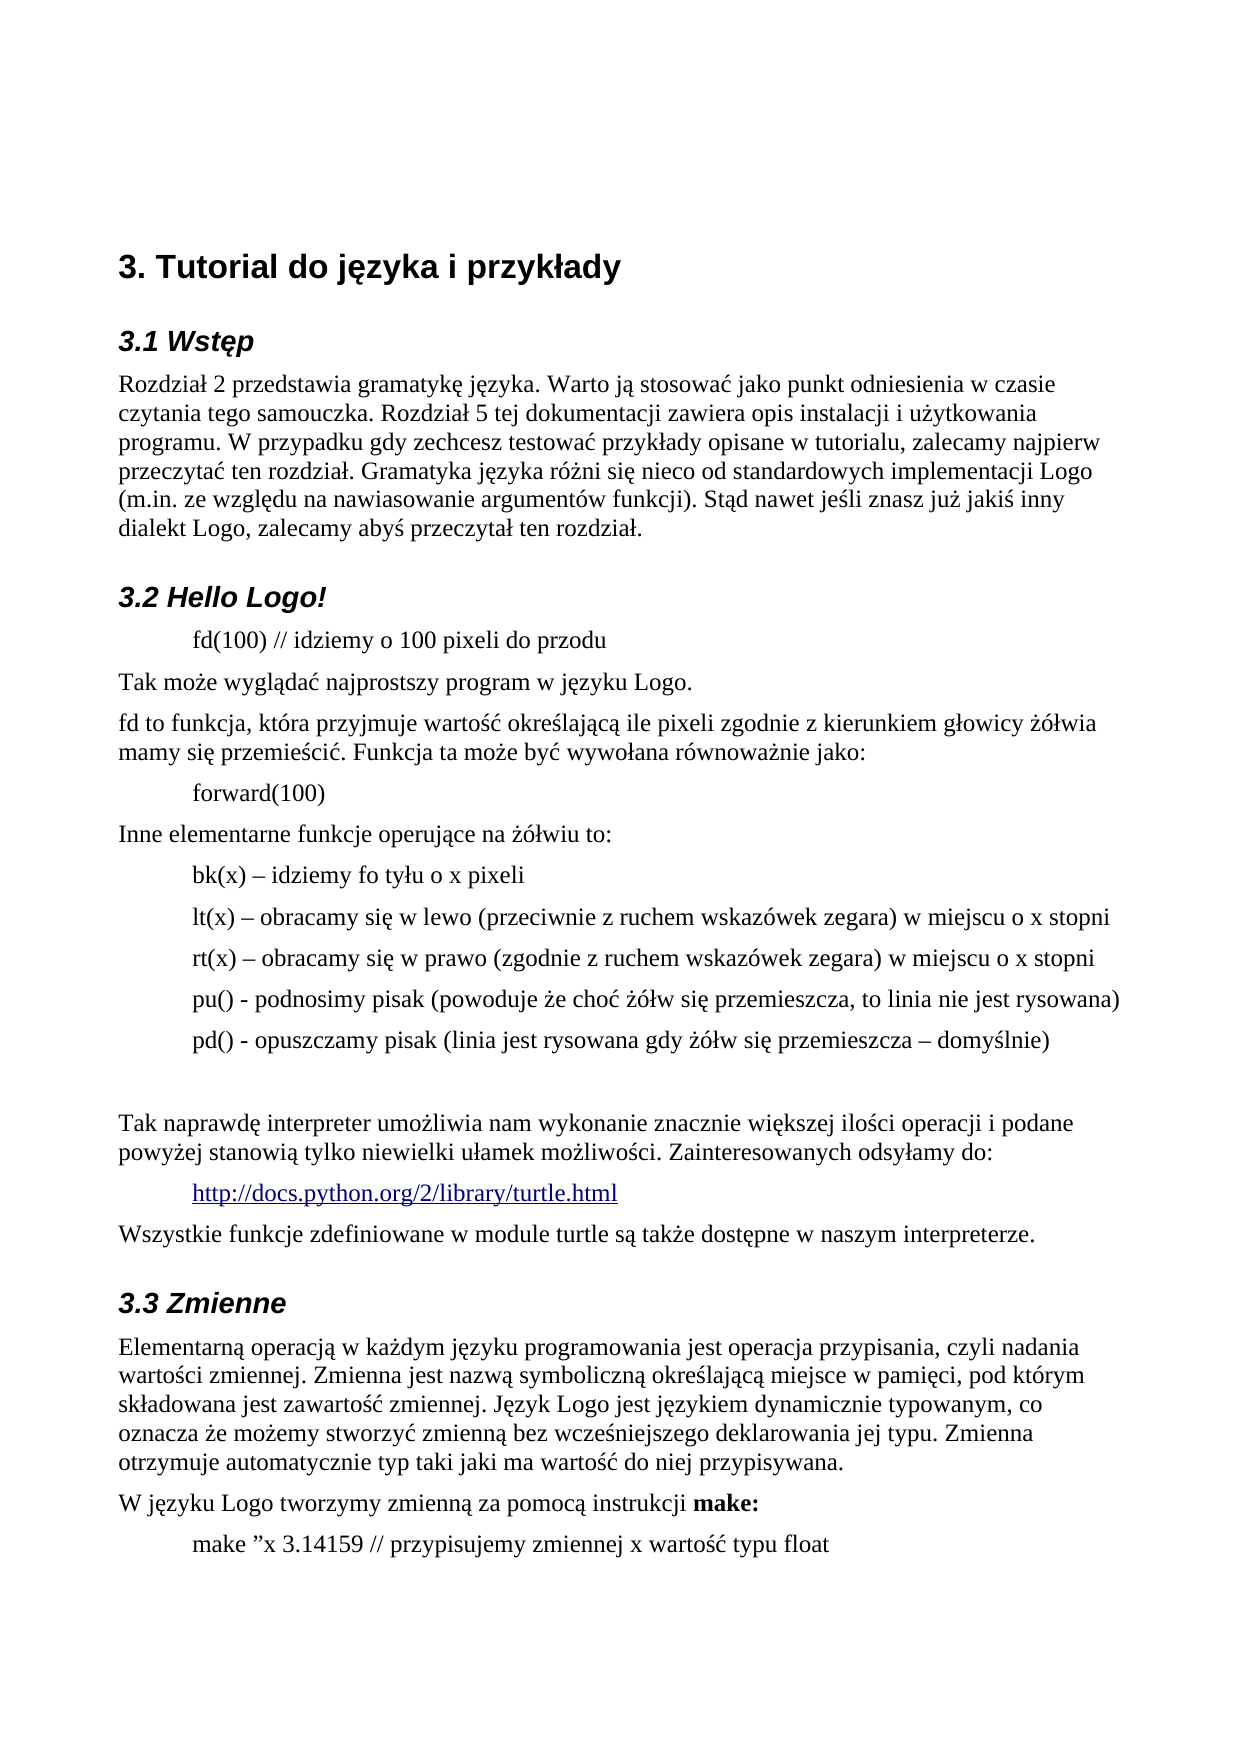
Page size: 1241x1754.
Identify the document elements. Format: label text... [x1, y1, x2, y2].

text forward(100) [118, 778, 1122, 807]
subtitle 3.2 Hello Logo! [118, 579, 1122, 613]
subtitle 3.3 Zmienne [118, 1286, 1122, 1319]
text rt(x) – obracamy się w prawo (zgodnie z ruchem wskazówek zegara) w miejscu o x stopni [118, 943, 1122, 972]
text fd to funkcja, która przyjmuje wartość określającą ile pixeli zgodnie z kierunkiem głowicy żółwia mamy się przemieścić. Funkcja ta może być wywołana równoważnie jako: [118, 708, 1122, 766]
subtitle 3.1 Wstęp [118, 323, 1122, 357]
text Tak może wyglądać najprostszy program w języku Logo. [118, 667, 1122, 696]
text Elementarną operacją w każdym języku programowania jest operacja przypisania, czyli nadania wartości zmiennej. Zmienna jest nazwą symboliczną określającą miejsce w pamięci, pod którym składowana jest zawartość zmiennej. Język Logo jest językiem dynamicznie typowanym, co oznacza że możemy stworzyć zmienną bez wcześniejszego deklarowania jej typu. Zmienna otrzymuje automatycznie typ taki jaki ma wartość do niej przypisywana. [118, 1332, 1122, 1475]
text Tak naprawdę interpreter umożliwia nam wykonanie znacznie większej ilości operacji i podane powyżej stanowią tylko niewielki ułamek możliwości. Zainteresowanych odsyłamy do: [118, 1108, 1122, 1166]
text bk(x) – idziemy fo tyłu o x pixeli [118, 861, 1122, 889]
text pd() - opuszczamy pisak (linia jest rysowana gdy żółw się przemieszcza – domyślnie) [118, 1026, 1122, 1054]
text Inne elementarne funkcje operujące na żółwiu to: [118, 819, 1122, 848]
text lt(x) – obracamy się w lewo (przeciwnie z ruchem wskazówek zegara) w miejscu o x stopni [118, 902, 1122, 931]
text Rozdział 2 przedstawia gramatykę języka. Warto ją stosować jako punkt odniesienia w czasie czytania tego samouczka. Rozdział 5 tej dokumentacji zawiera opis instalacji i użytkowania programu. W przypadku gdy zechcesz testować przykłady opisane w tutorialu, zalecamy najpierw przeczytać ten rozdział. Gramatyka języka różni się nieco od standardowych implementacji Logo (m.in. ze względu na nawiasowanie argumentów funkcji). Stąd nawet jeśli znasz już jakiś inny dialekt Logo, zalecamy abyś przeczytał ten rozdział. [118, 369, 1122, 542]
text fd(100) // idziemy o 100 pixeli do przodu [118, 626, 1122, 654]
text pu() - podnosimy pisak (powoduje że choć żółw się przemieszcza, to linia nie jest rysowana) [118, 984, 1122, 1013]
text Wszystkie funkcje zdefiniowane w module turtle są także dostępne w naszym interpreterze. [118, 1219, 1122, 1248]
subtitle 3. Tutorial do języka i przykłady [118, 247, 1122, 286]
text http://docs.python.org/2/library/turtle.html [118, 1178, 1122, 1207]
text make ”x 3.14159 // przypisujemy zmiennej x wartość typu float [118, 1529, 1122, 1558]
text W języku Logo tworzymy zmienną za pomocą instrukcji make: [118, 1488, 1122, 1517]
